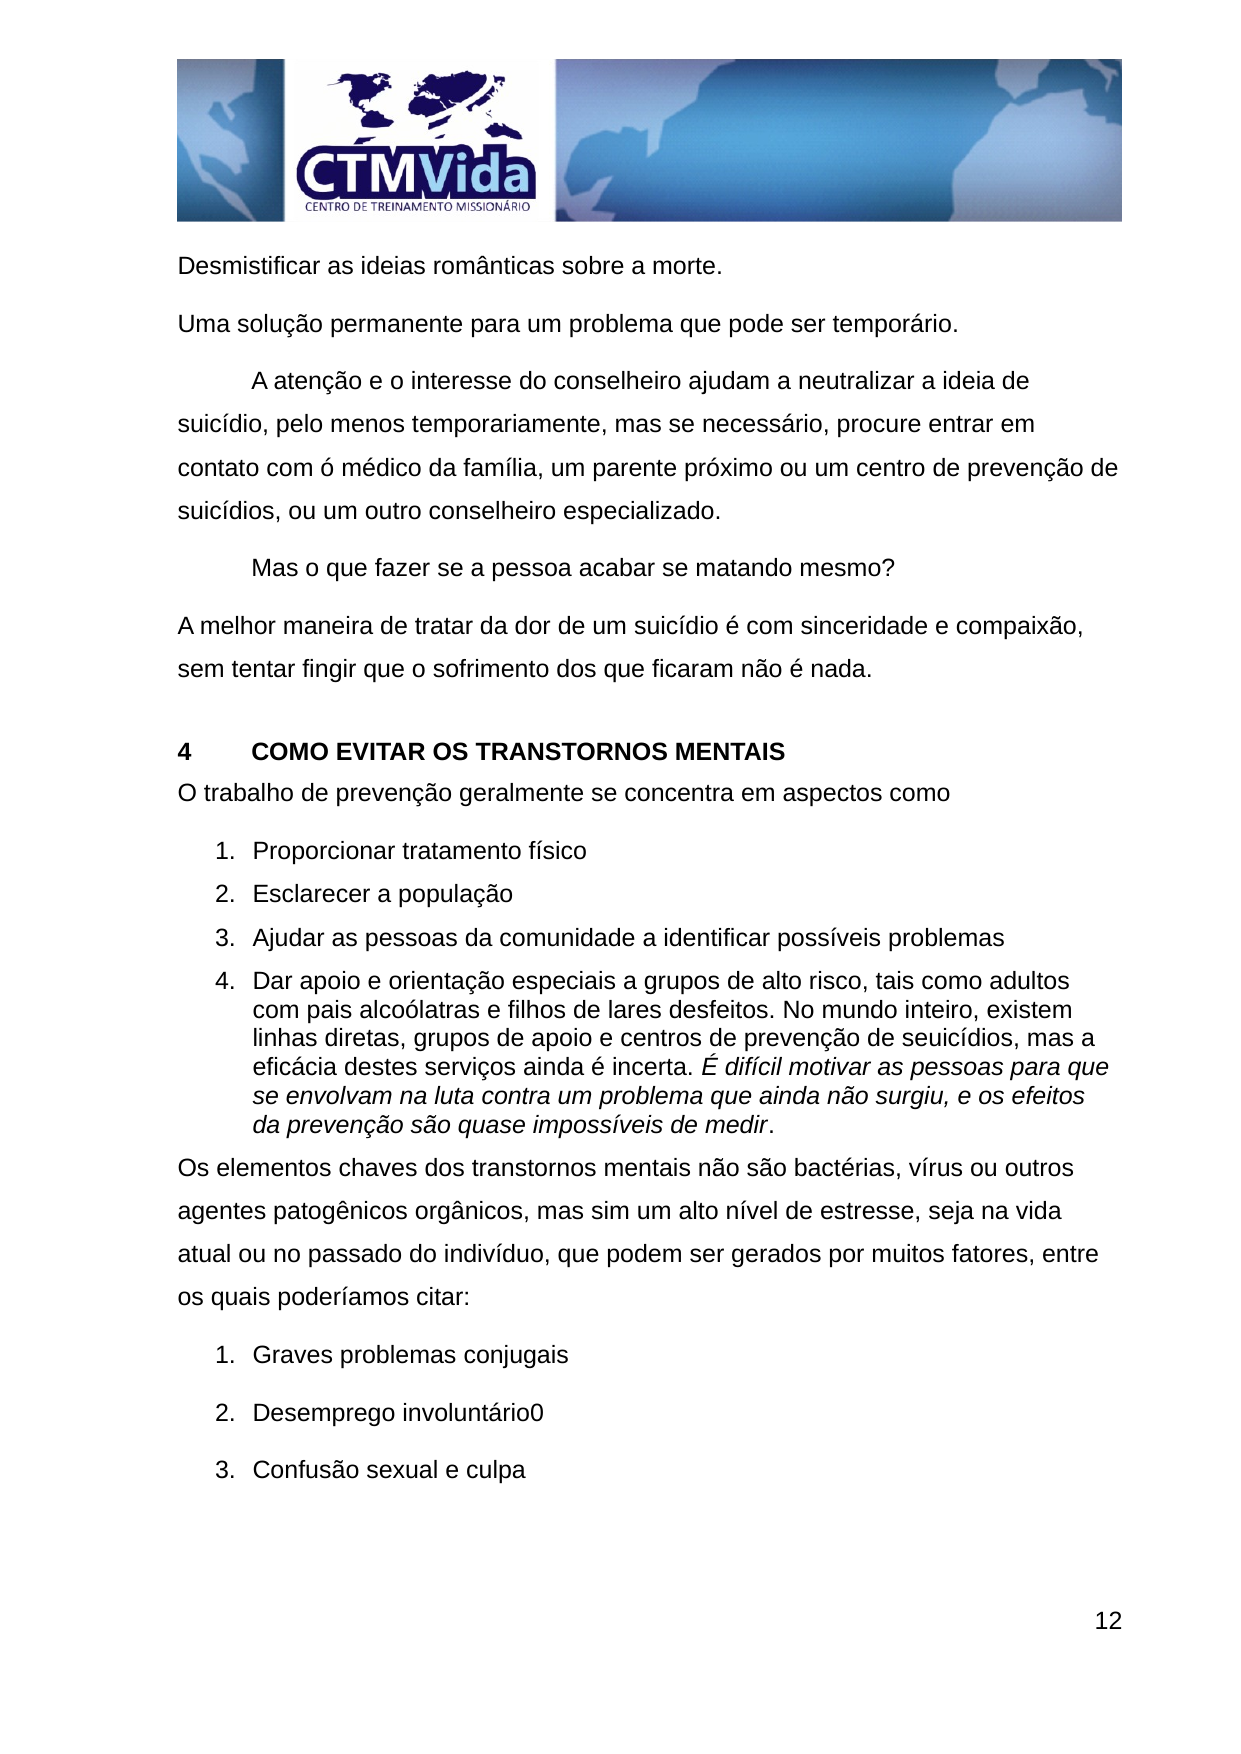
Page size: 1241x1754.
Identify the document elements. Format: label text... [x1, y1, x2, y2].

list Proporcionar tratamento físico [215, 836, 1122, 865]
text A melhor maneira de tratar da dor de um suicídio é com sinceridade e compaixão, sem tentar fingir que o sofrimento dos que ficaram não é nada. [177, 611, 1122, 683]
text Uma solução permanente para um problema que pode ser temporário. [177, 309, 1122, 337]
text Mas o que fazer se a pessoa acabar se matando mesmo? [177, 553, 1122, 582]
picture [177, 59, 1122, 222]
list Confusão sexual e culpa [215, 1456, 1122, 1484]
list Dar apoio e orientação especiais a grupos de alto risco, tais como adultos com pais alcoólatras e filhos de lares desfeitos. No mundo inteiro, existem linhas diretas, grupos de apoio e centros de prevenção de seuicídios, mas a eficácia destes serviços ainda é incerta. É difícil motivar as pessoas para que se envolvam na luta contra um problema que ainda não surgiu, e os efeitos da prevenção são quase impossíveis de medir. [215, 966, 1122, 1138]
text Desmistificar as ideias românticas sobre a morte. [177, 251, 1122, 280]
subtitle 4 Como evitar os transtornos mentais [177, 737, 1122, 766]
list Ajudar as pessoas da comunidade a identificar possíveis problemas [215, 923, 1122, 951]
text A atenção e o interesse do conselheiro ajudam a neutralizar a ideia de suicídio, pelo menos temporariamente, mas se necessário, procure entrar em contato com ó médico da família, um parente próximo ou um centro de prevenção de suicídios, ou um outro conselheiro especializado. [177, 366, 1122, 524]
list Graves problemas conjugais [215, 1340, 1122, 1369]
text O trabalho de prevenção geralmente se concentra em aspectos como [177, 778, 1122, 807]
text Os elementos chaves dos transtornos mentais não são bactérias, vírus ou outros agentes patogênicos orgânicos, mas sim um alto nível de estresse, seja na vida atual ou no passado do indivíduo, que podem ser gerados por muitos fatores, entre os quais poderíamos citar: [177, 1153, 1122, 1311]
list Desemprego involuntário0 [215, 1398, 1122, 1427]
list Esclarecer a população [215, 879, 1122, 908]
